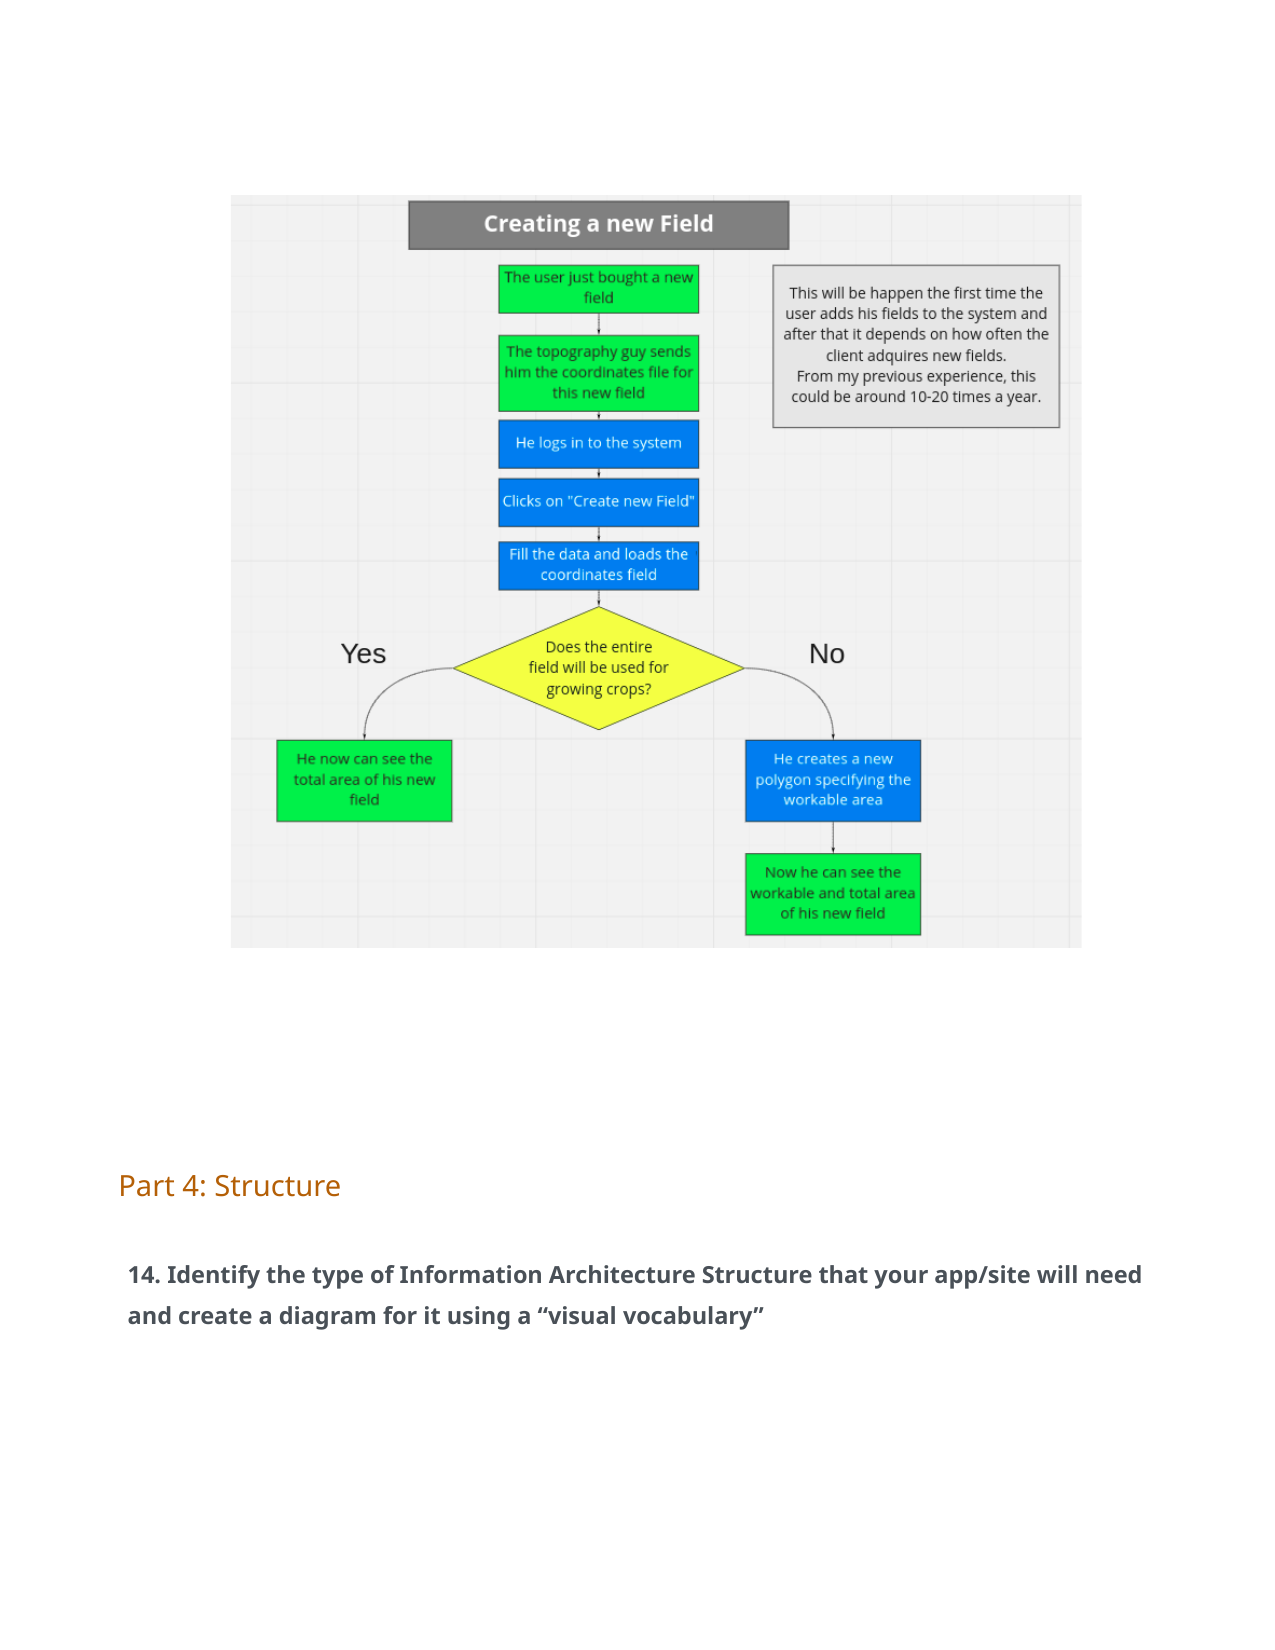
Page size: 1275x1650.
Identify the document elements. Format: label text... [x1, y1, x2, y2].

list Identify the type of Information Architecture Structure that your app/site will need and create a diagram for it using a “visual vocabulary” [127, 1258, 1157, 1331]
subtitle Part 4: Structure [118, 1165, 1157, 1204]
picture [230, 195, 1082, 948]
